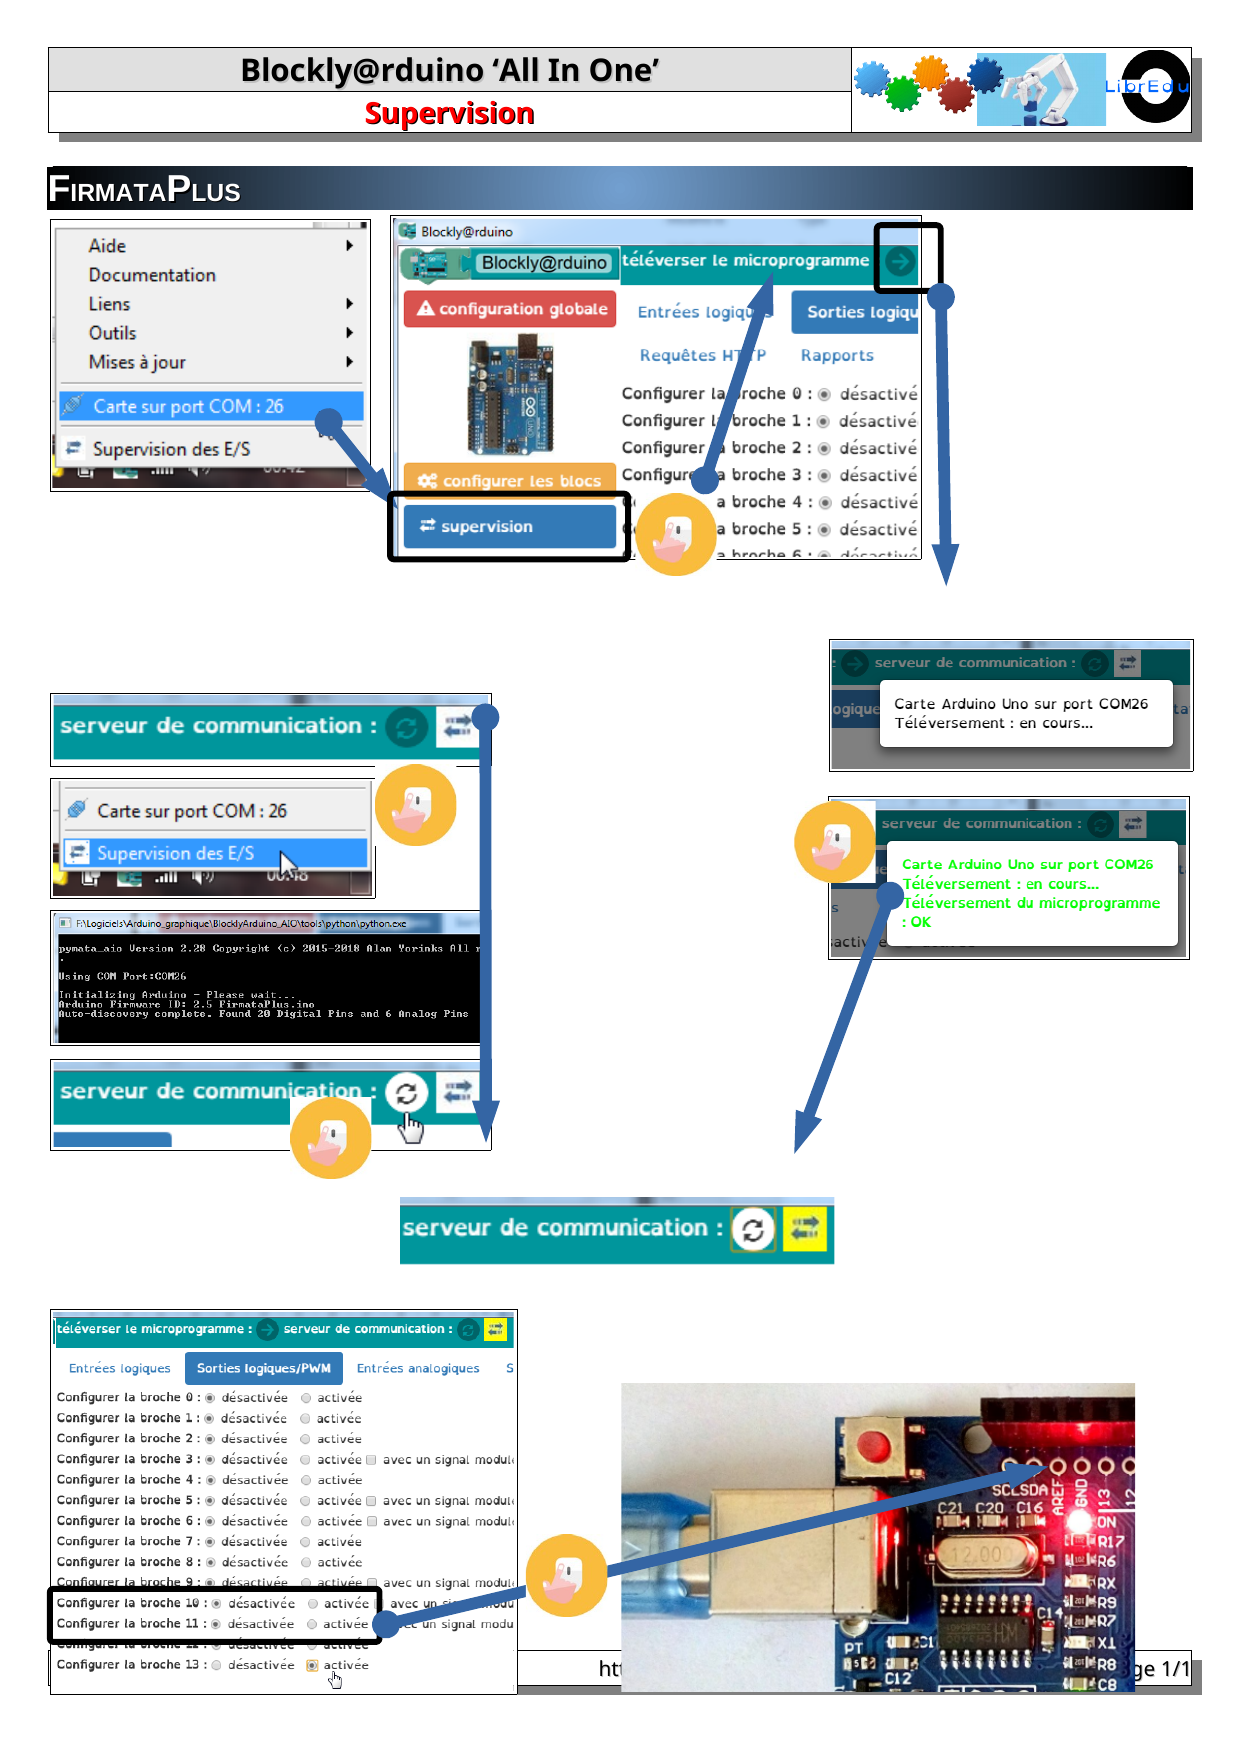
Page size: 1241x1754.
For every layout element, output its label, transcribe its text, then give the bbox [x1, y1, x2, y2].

picture [393, 218, 919, 576]
picture [525, 1534, 608, 1617]
picture [831, 641, 1191, 769]
picture [52, 222, 367, 488]
picture [880, 229, 919, 287]
picture [53, 1062, 488, 1179]
picture [53, 1312, 514, 1615]
picture [977, 50, 1190, 126]
picture [621, 1383, 1135, 1692]
picture [53, 1601, 514, 1692]
picture [393, 497, 625, 556]
picture [400, 1197, 835, 1266]
subtitle FirmataPlus [47, 167, 1193, 210]
picture [53, 1592, 376, 1638]
picture [53, 781, 372, 896]
picture [53, 913, 479, 1043]
picture [794, 799, 1186, 957]
picture [53, 695, 488, 846]
